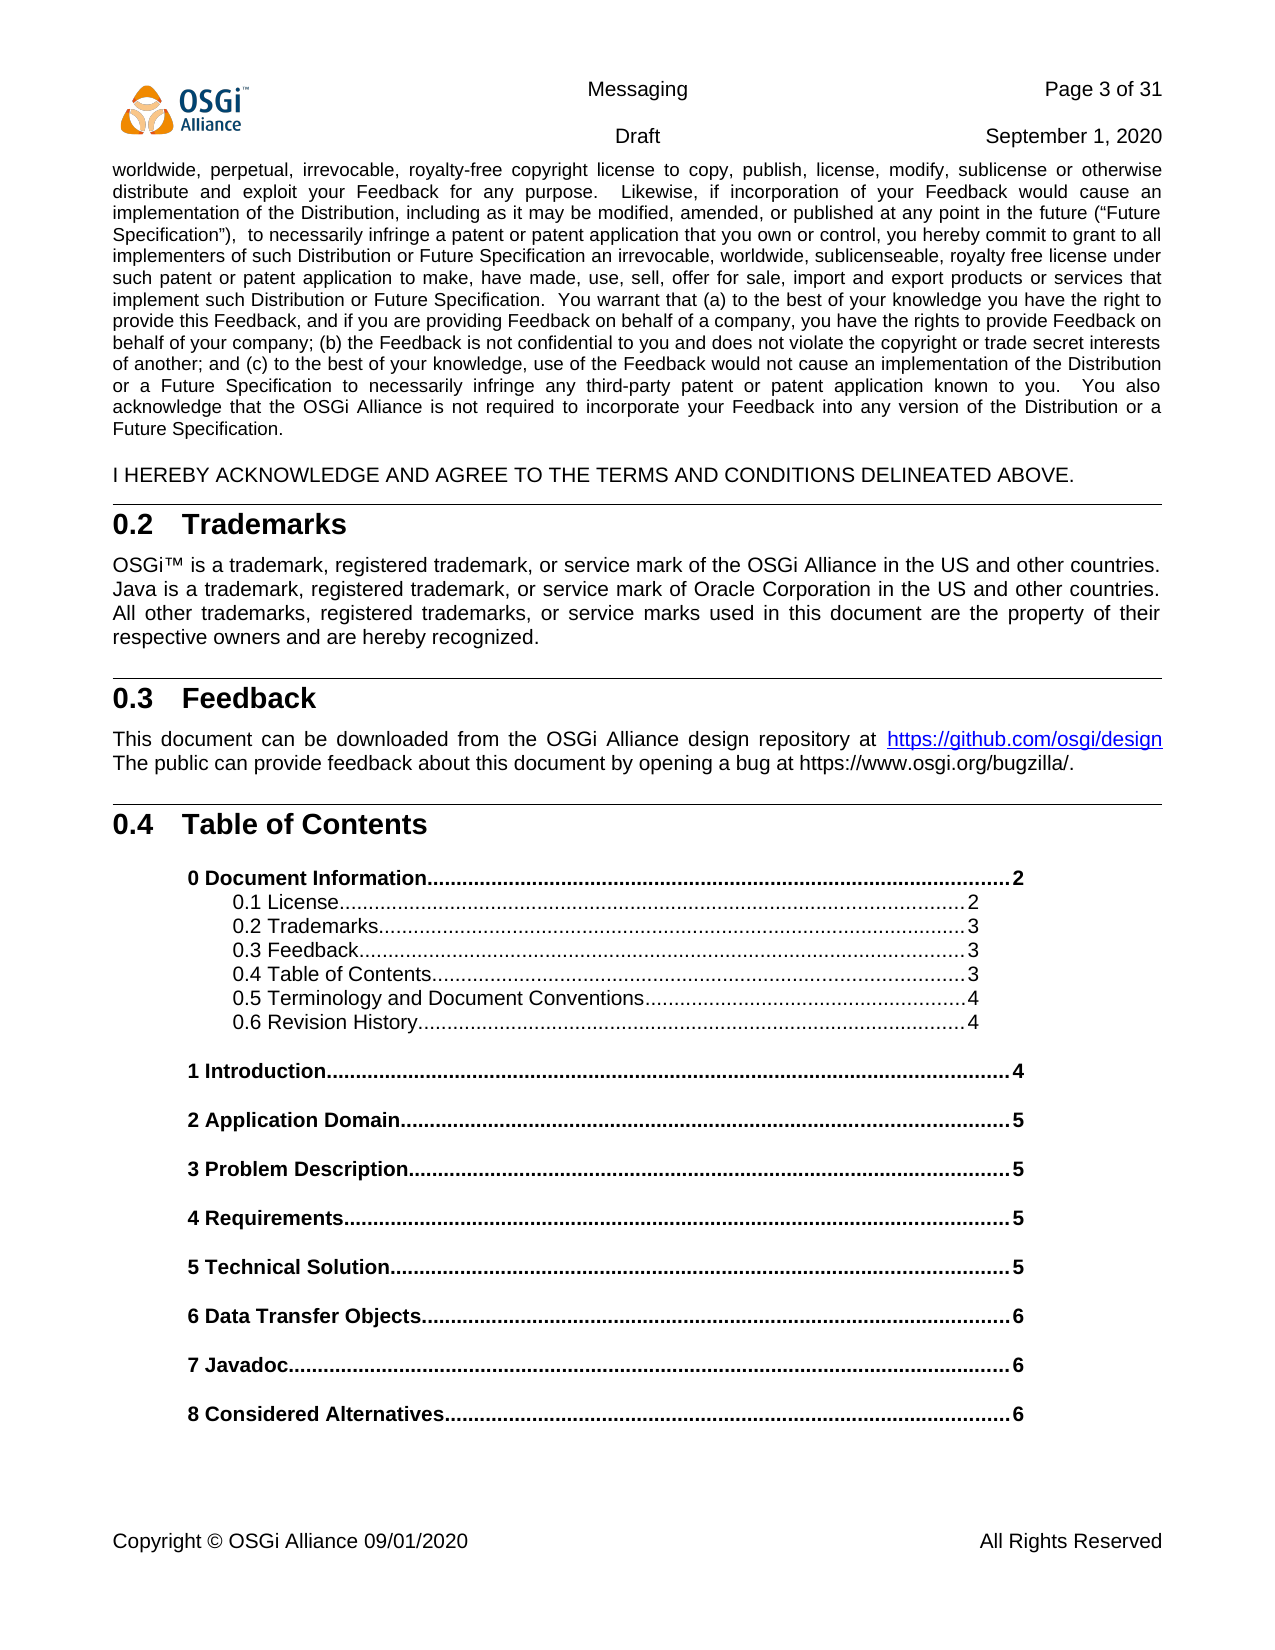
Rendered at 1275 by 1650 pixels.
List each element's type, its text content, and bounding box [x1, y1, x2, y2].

text 1 Introduction 4 [187, 1059, 1162, 1083]
text 0 Document Information 2 [187, 866, 1162, 890]
subtitle Table of Contents [112, 805, 1162, 841]
text 4 Requirements 5 [187, 1206, 1162, 1229]
text 0.5 Terminology and Document Conventions 4 [232, 986, 1162, 1010]
text 5 Technical Solution 5 [187, 1254, 1162, 1278]
text I HEREBY ACKNOWLEDGE AND AGREE TO THE TERMS AND CONDITIONS DELINEATED ABOVE. [112, 463, 1162, 487]
text 2 Application Domain 5 [187, 1108, 1162, 1132]
text 0.1 License 2 [232, 890, 1162, 914]
text 0.3 Feedback 3 [232, 938, 1162, 962]
text 3 Problem Description 5 [187, 1157, 1162, 1181]
text 0.6 Revision History 4 [232, 1010, 1162, 1034]
text 6 Data Transfer Objects 6 [187, 1303, 1162, 1327]
text This document can be downloaded from the OSGi Alliance design repository at https://github.com/osgi/design The public can provide feedback about this document by opening a bug at https://www.osgi.org/bugzilla/. [112, 727, 1162, 775]
subtitle Trademarks [112, 505, 1162, 541]
text 7 Javadoc 6 [187, 1352, 1162, 1376]
text worldwide, perpetual, irrevocable, royalty-free copyright license to copy, publish, license, modify, sublicense or otherwise distribute and exploit your Feedback for any purpose. Likewise, if incorporation of your Feedback would cause an implementation of the Distribution, including as it may be modified, amended, or published at any point in the future (“Future Specification”), to necessarily infringe a patent or patent application that you own or control, you hereby commit to grant to all implementers of such Distribution or Future Specification an irrevocable, worldwide, sublicenseable, royalty free license under such patent or patent application to make, have made, use, sell, offer for sale, import and export products or services that implement such Distribution or Future Specification. You warrant that (a) to the best of your knowledge you have the right to provide this Feedback, and if you are providing Feedback on behalf of a company, you have the rights to provide Feedback on behalf of your company; (b) the Feedback is not confidential to you and does not violate the copyright or trade secret interests of another; and (c) to the best of your knowledge, use of the Feedback would not cause an implementation of the Distribution or a Future Specification to necessarily infringe any third-party patent or patent application known to you. You also acknowledge that the OSGi Alliance is not required to incorporate your Feedback into any version of the Distribution or a Future Specification. [112, 159, 1162, 439]
text 0.4 Table of Contents 3 [232, 962, 1162, 986]
text 0.2 Trademarks 3 [232, 914, 1162, 938]
text 8 Considered Alternatives 6 [187, 1401, 1162, 1425]
text OSGi™ is a trademark, registered trademark, or service mark of the OSGi Alliance in the US and other countries. Java is a trademark, registered trademark, or service mark of Oracle Corporation in the US and other countries. All other trademarks, registered trademarks, or service marks used in this document are the property of their respective owners and are hereby recognized. [112, 553, 1162, 649]
subtitle Feedback [112, 679, 1162, 715]
picture [113, 78, 257, 142]
